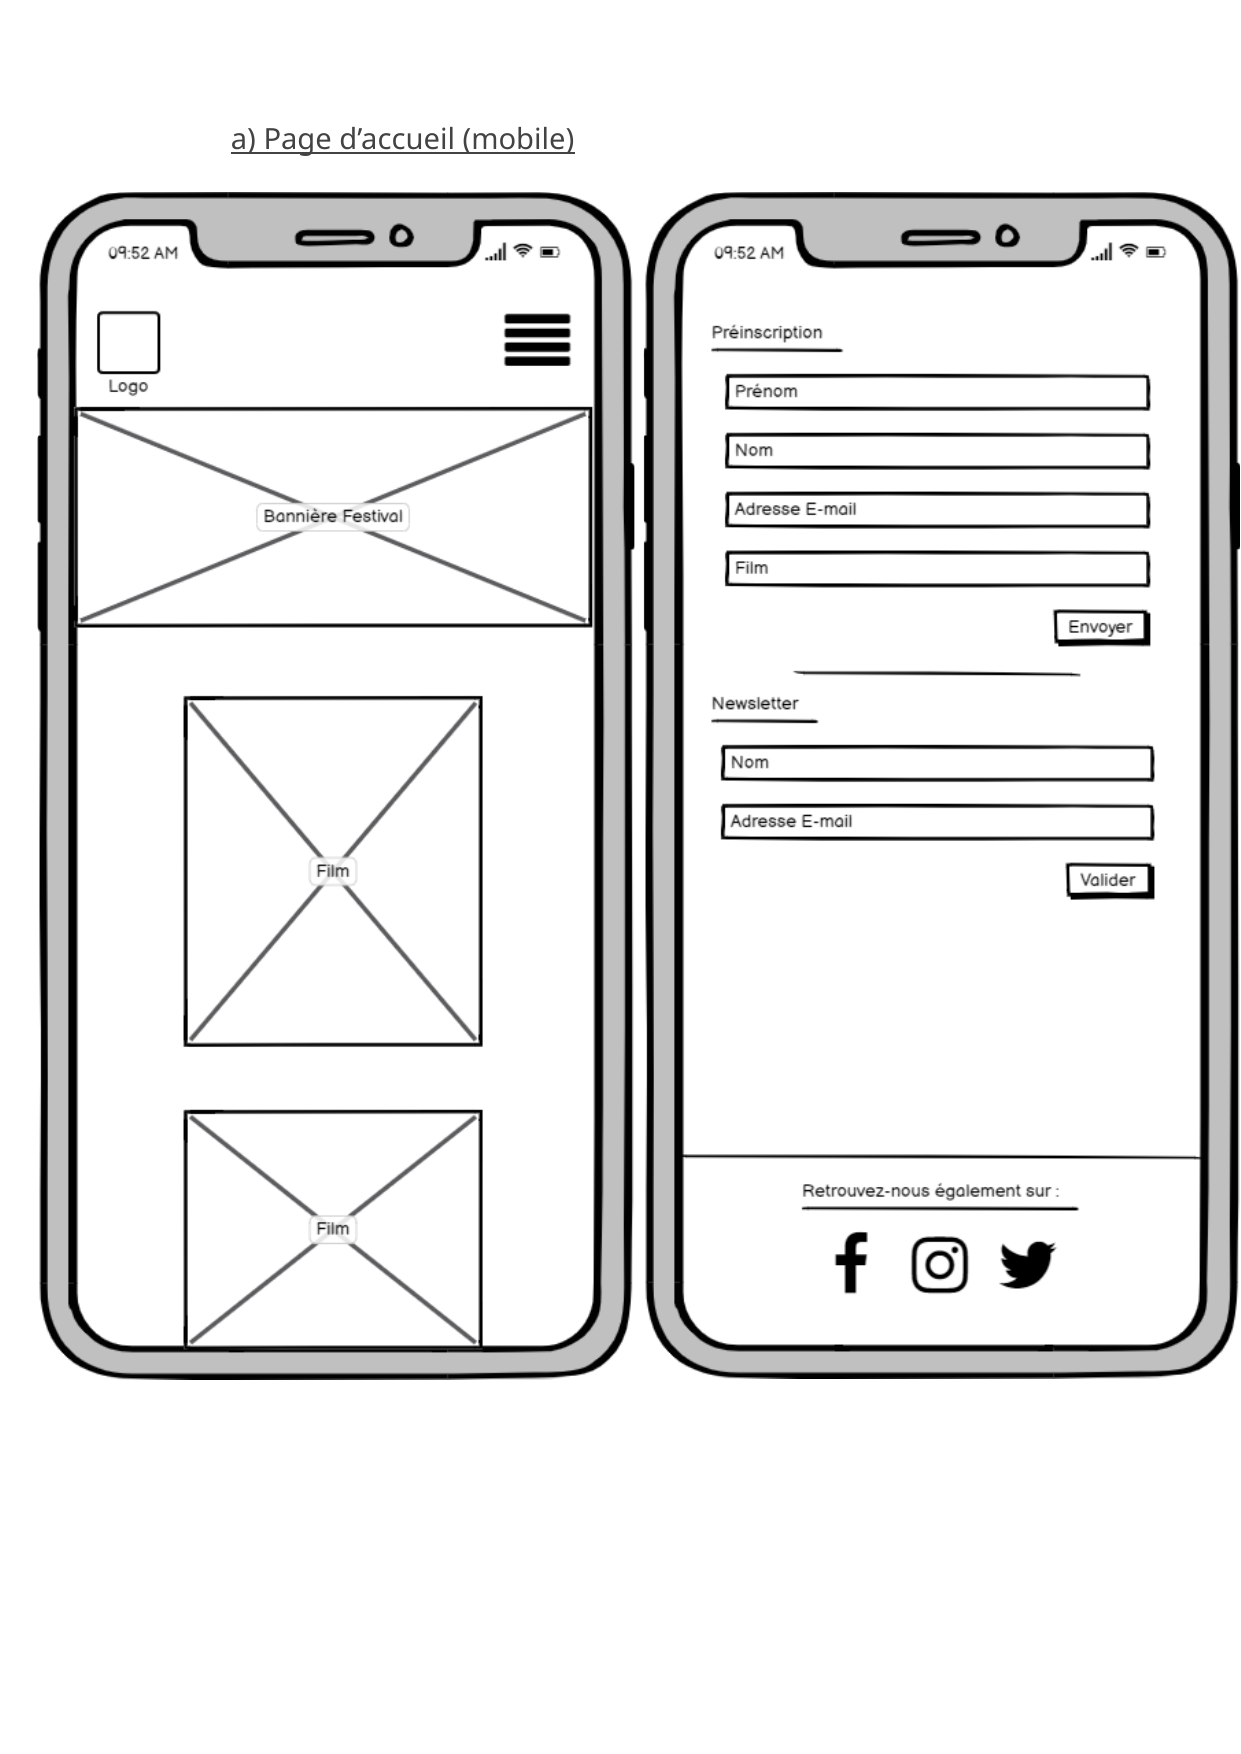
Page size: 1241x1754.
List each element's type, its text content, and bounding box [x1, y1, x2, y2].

subtitle a) Page d’accueil (mobile) [193, 118, 1122, 158]
picture [37, 192, 635, 1380]
picture [643, 192, 1240, 1379]
